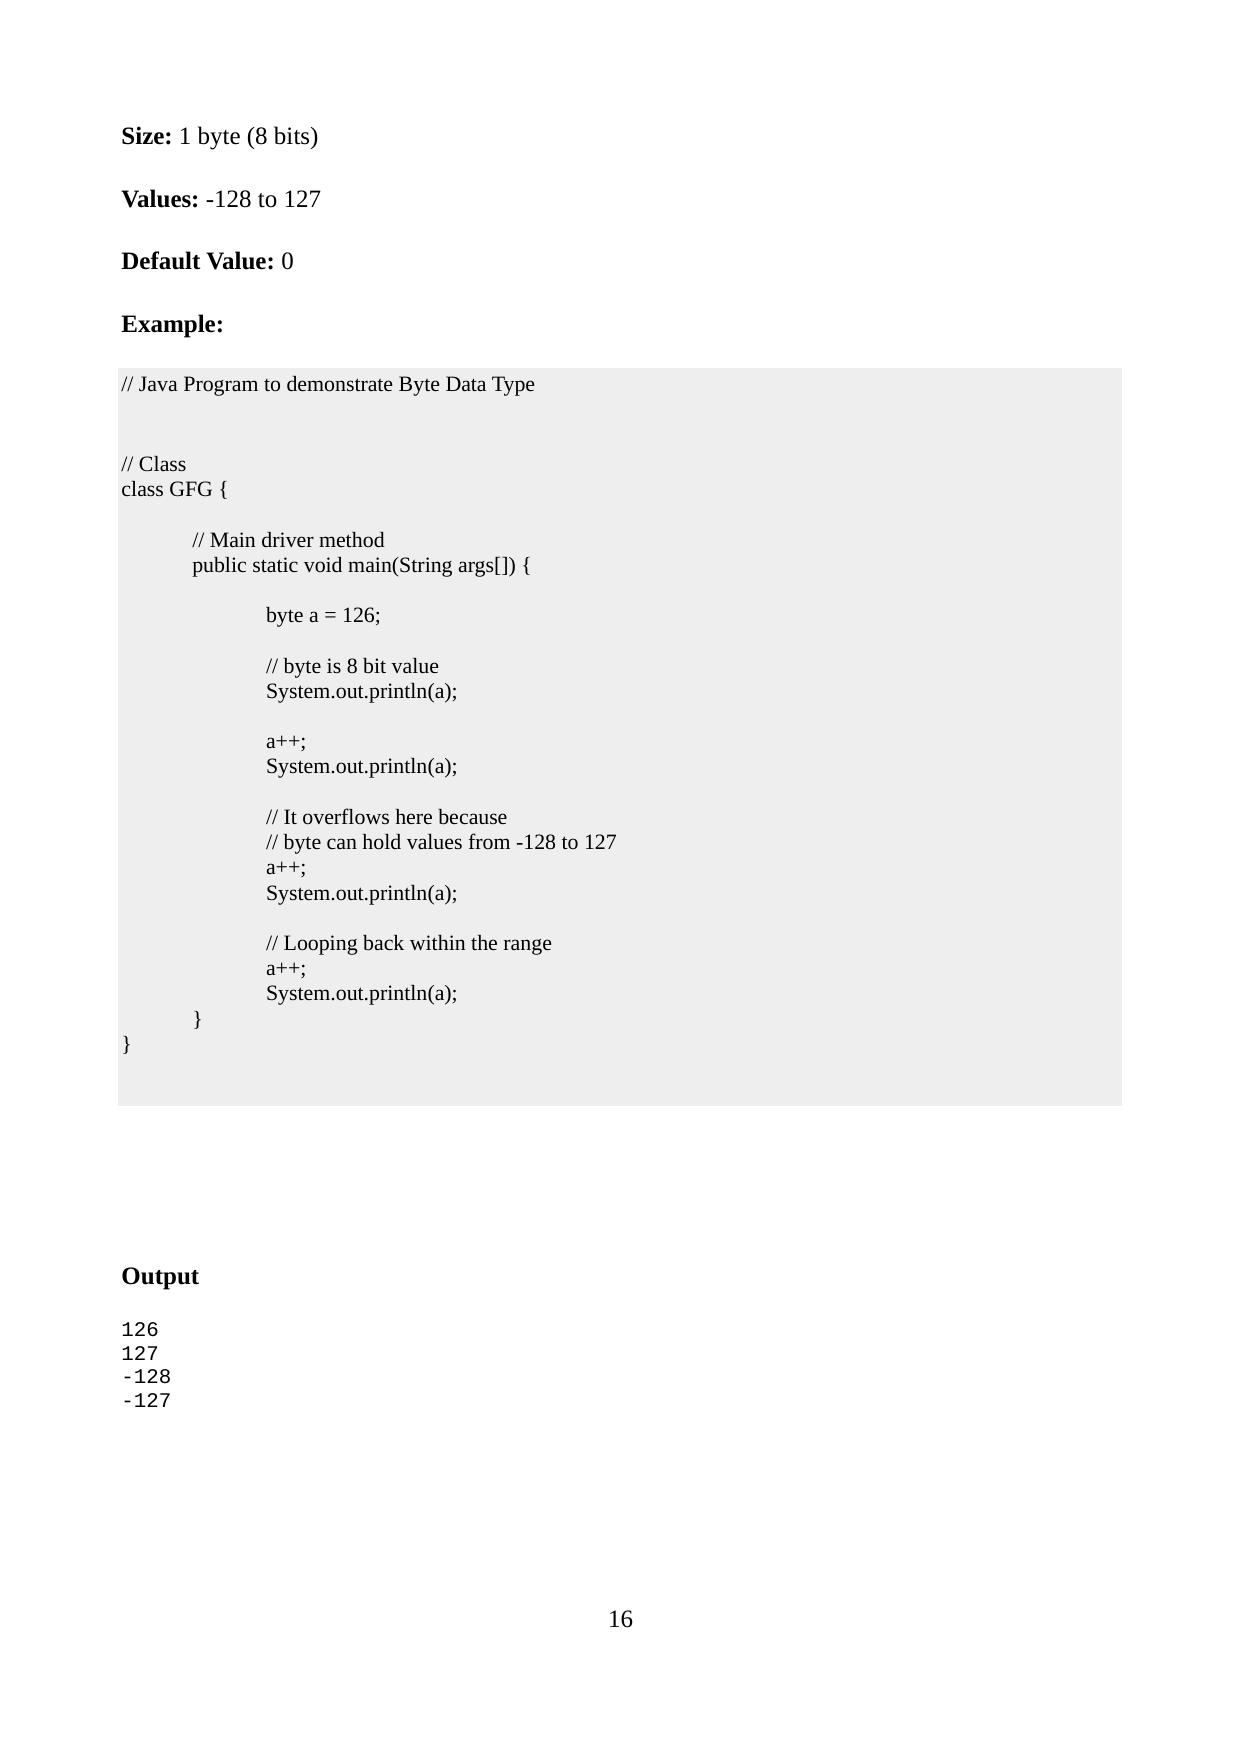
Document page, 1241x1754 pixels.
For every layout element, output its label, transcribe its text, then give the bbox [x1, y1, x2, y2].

text a++; [118, 955, 1122, 980]
text // Java Program to demonstrate Byte Data Type [118, 368, 1122, 396]
text -127 [118, 1390, 1122, 1414]
text // byte can hold values from -128 to 127 [118, 829, 1122, 854]
text Size: 1 byte (8 bits) [118, 118, 1122, 150]
text Default Value: 0 [118, 243, 1122, 275]
text System.out.println(a); [118, 678, 1122, 703]
text Values: -128 to 127 [118, 181, 1122, 212]
text a++; [118, 728, 1122, 753]
text a++; [118, 854, 1122, 879]
text // It overflows here because [118, 804, 1122, 829]
text Output [118, 1258, 1122, 1290]
text } [118, 1006, 1122, 1031]
text // byte is 8 bit value [118, 653, 1122, 678]
text System.out.println(a); [118, 753, 1122, 779]
text } [118, 1031, 1122, 1056]
text class GFG { [118, 476, 1122, 501]
text System.out.println(a); [118, 980, 1122, 1006]
text 126 [118, 1316, 1122, 1343]
text // Class [118, 451, 1122, 476]
text // Looping back within the range [118, 930, 1122, 955]
text Example: [118, 306, 1122, 337]
text byte a = 126; [118, 602, 1122, 627]
text public static void main(String args[]) { [118, 552, 1122, 577]
text 127 [118, 1343, 1122, 1366]
text // Main driver method [118, 527, 1122, 552]
text System.out.println(a); [118, 879, 1122, 905]
text -128 [118, 1366, 1122, 1390]
